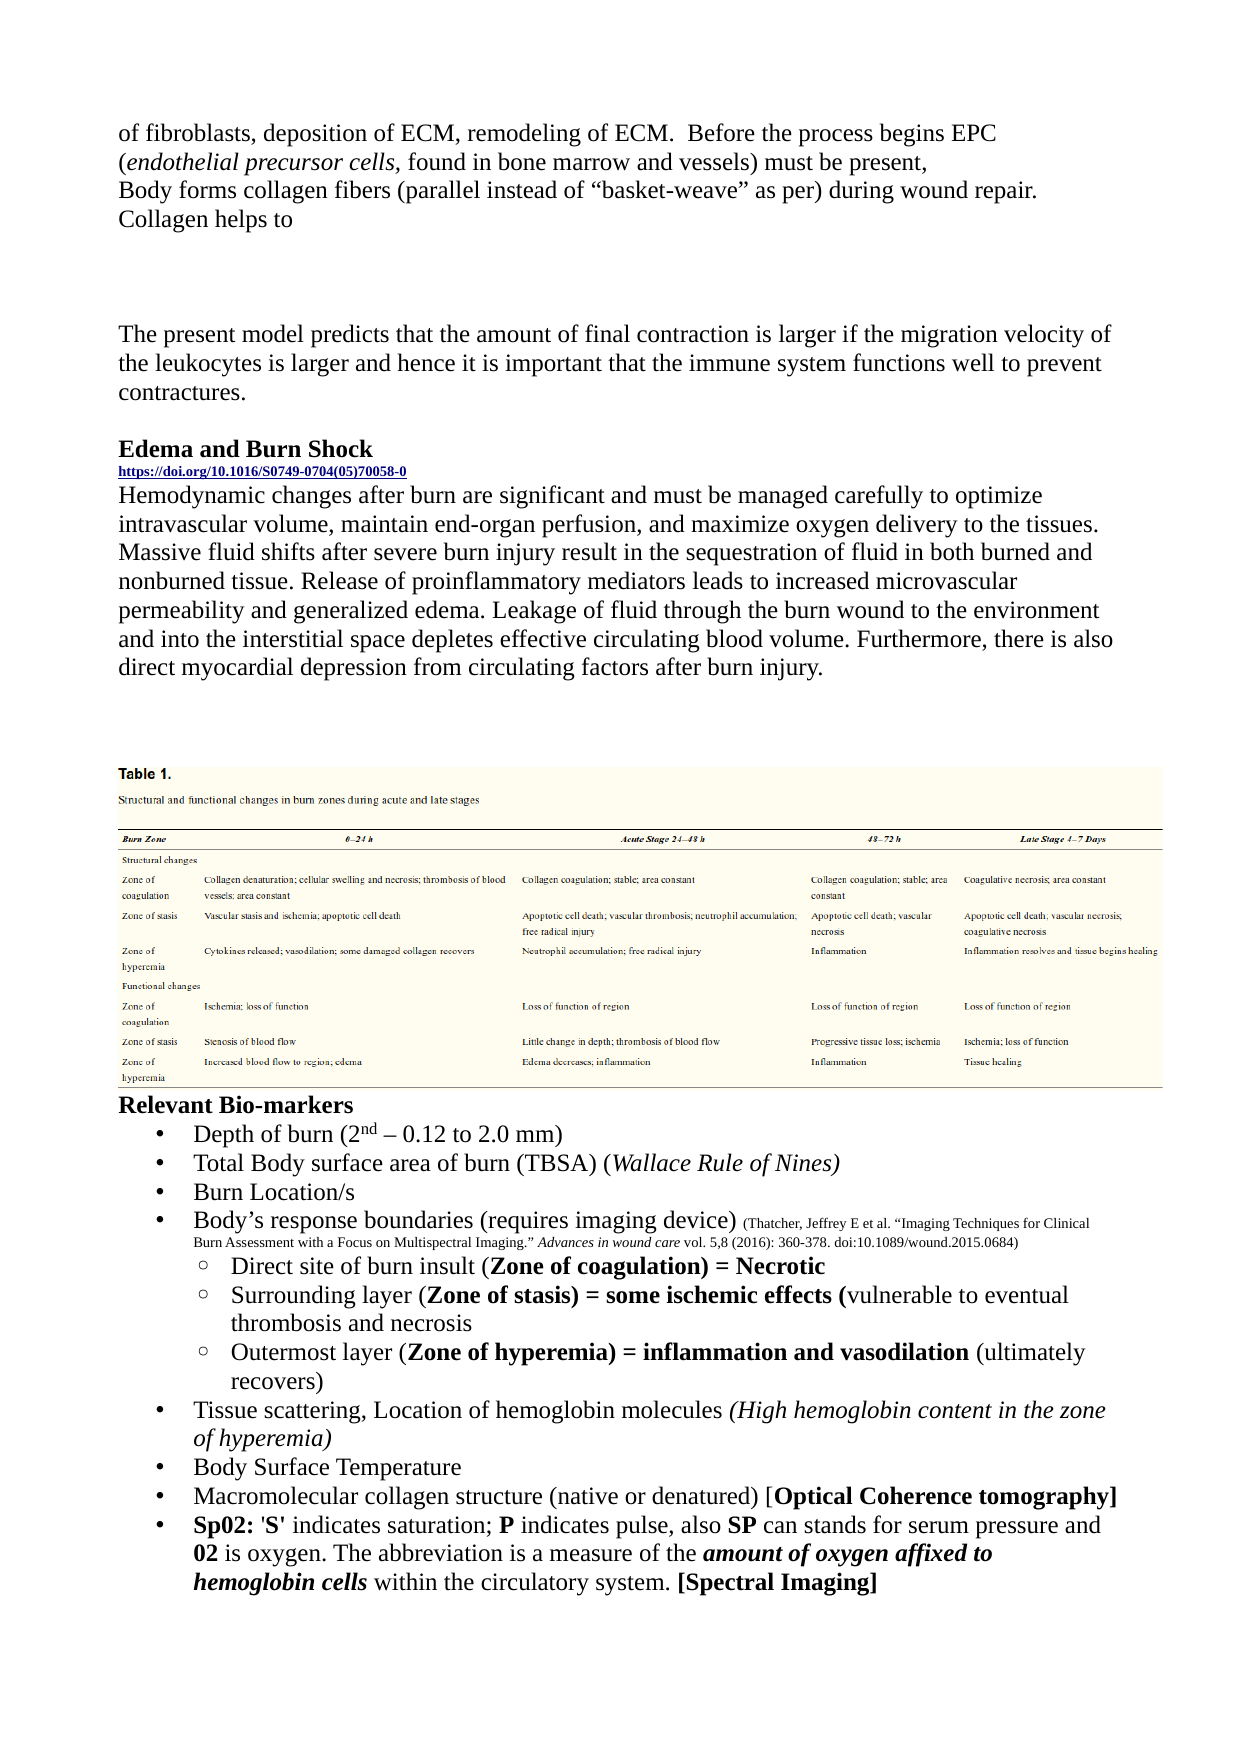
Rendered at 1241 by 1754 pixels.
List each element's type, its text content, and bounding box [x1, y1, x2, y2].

list Body Surface Temperature [156, 1452, 1122, 1481]
list Sp02: 'S' indicates saturation; P indicates pulse, also SP can stands for serum pressure and 02 is oxygen. The abbreviation is a measure of the amount of oxygen affixed to hemoglobin cells within the circulatory system. [Spectral Imaging] [156, 1510, 1122, 1596]
list Surrounding layer (Zone of stasis) = some ischemic effects (vulnerable to eventual thrombosis and necrosis [193, 1280, 1122, 1337]
list Outermost layer (Zone of hyperemia) = inflammation and vasodilation (ultimately recovers) [193, 1337, 1122, 1395]
list Total Body surface area of burn (TBSA) (Wallace Rule of Nines) [156, 1148, 1122, 1177]
list Macromolecular collagen structure (native or denatured) [Optical Coherence tomography] [156, 1481, 1122, 1510]
text Edema and Burn Shock [118, 434, 1122, 463]
text Body forms collagen fibers (parallel instead of “basket-weave” as per) during wound repair. Collagen helps to [118, 176, 1122, 233]
list Depth of burn (2nd – 0.12 to 2.0 mm) [156, 1119, 1122, 1148]
list Burn Location/s [156, 1177, 1122, 1205]
text https://doi.org/10.1016/S0749-0704(05)70058-0 [118, 463, 1122, 480]
text Relevant Bio-markers [118, 1091, 1122, 1119]
list Direct site of burn insult (Zone of coagulation) = Necrotic [193, 1251, 1122, 1280]
list Body’s response boundaries (requires imaging device) (Thatcher, Jeffrey E et al. “Imaging Techniques for Clinical Burn Assessment with a Focus on Multispectral Imaging.” Advances in wound care vol. 5,8 (2016): 360-378. doi:10.1089/wound.2015.0684) [156, 1205, 1122, 1251]
text The present model predicts that the amount of final contraction is larger if the migration velocity of the leukocytes is larger and hence it is important that the immune system functions well to prevent contractures. [118, 319, 1122, 406]
list Tissue scattering, Location of hemoglobin molecules (High hemoglobin content in the zone of hyperemia) [156, 1395, 1122, 1452]
text Hemodynamic changes after burn are significant and must be managed carefully to optimize intravascular volume, maintain end-organ perfusion, and maximize oxygen delivery to the tissues. Massive fluid shifts after severe burn injury result in the sequestration of fluid in both burned and nonburned tissue. Release of proinflammatory mediators leads to increased microvascular permeability and generalized edema. Leakage of fluid through the burn wound to the environment and into the interstitial space depletes effective circulating blood volume. Furthermore, there is also direct myocardial depression from circulating factors after burn injury. [118, 480, 1122, 681]
text of fibroblasts, deposition of ECM, remodeling of ECM. Before the process begins EPC (endothelial precursor cells, found in bone marrow and vessels) must be present, [118, 118, 1122, 176]
